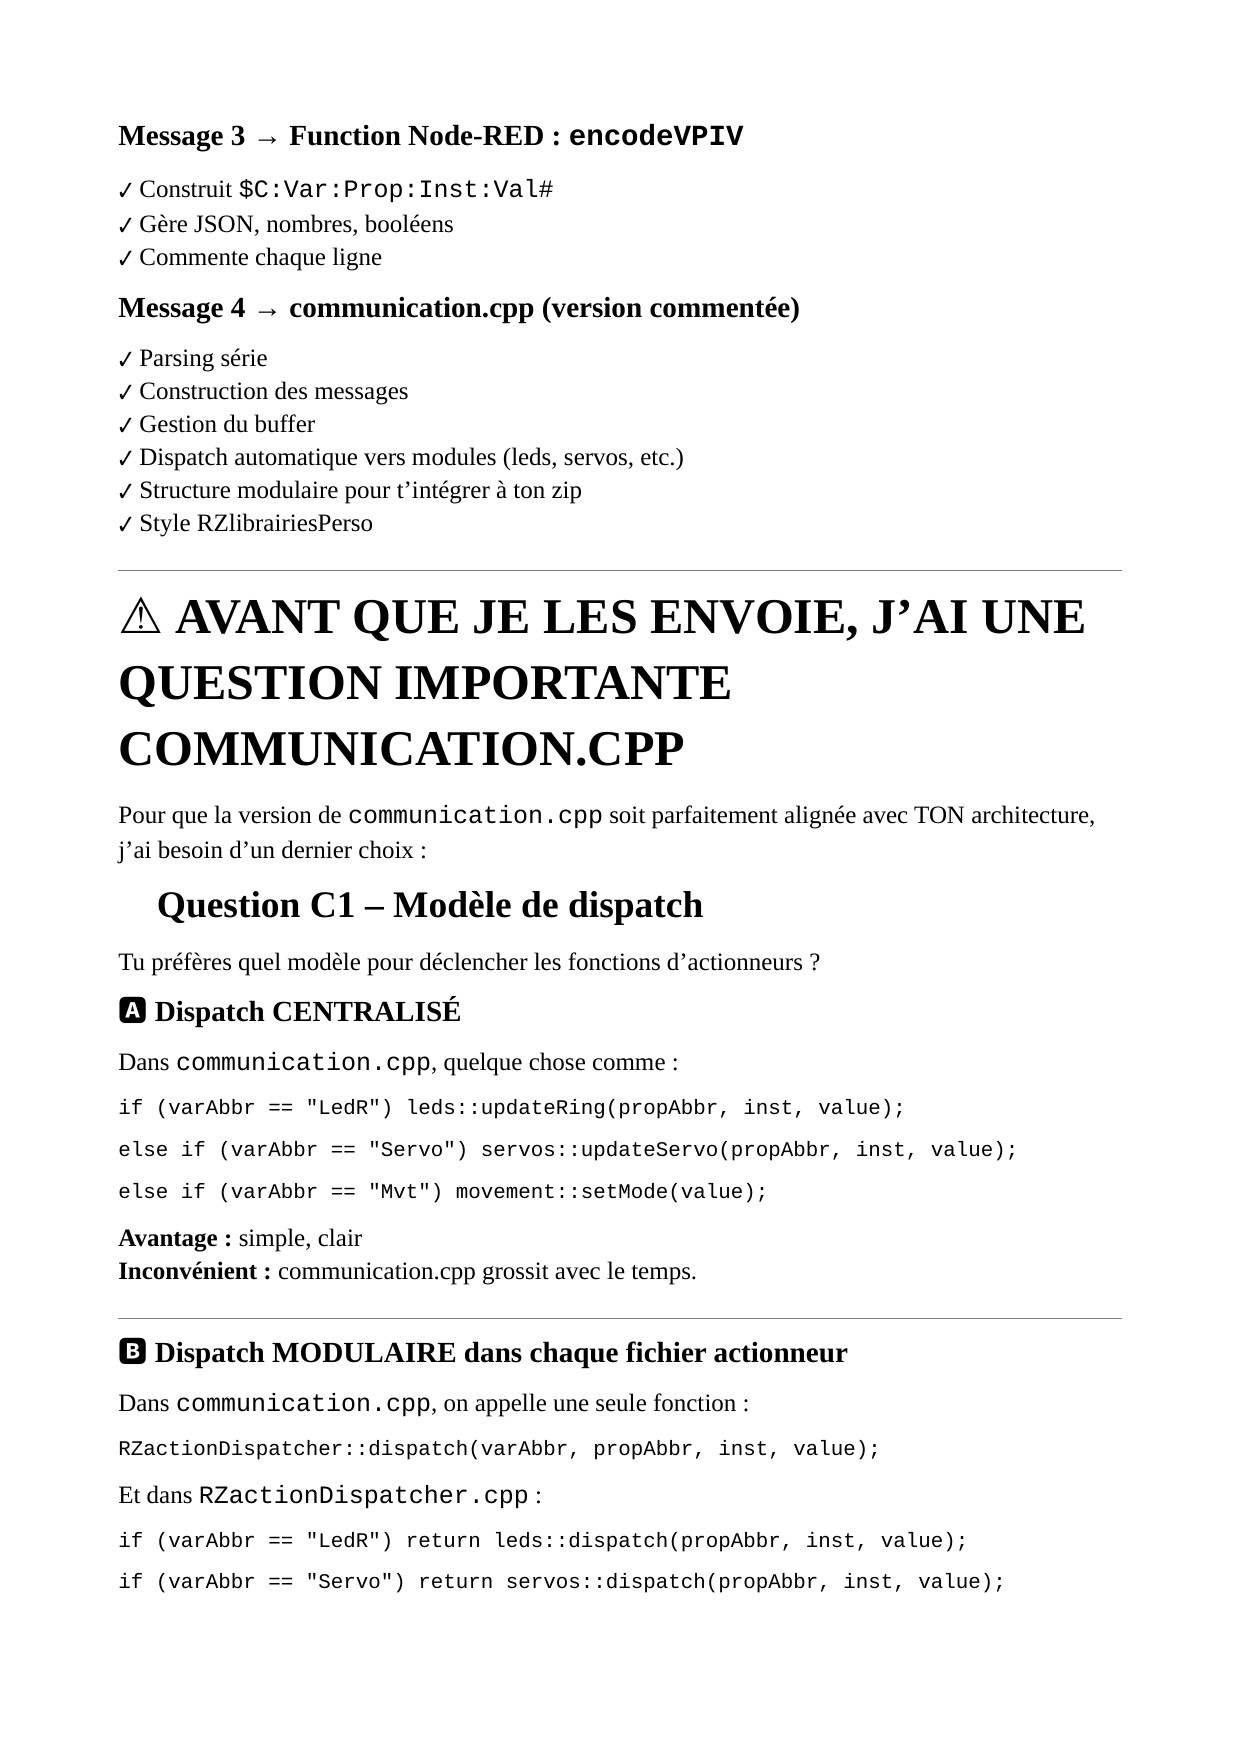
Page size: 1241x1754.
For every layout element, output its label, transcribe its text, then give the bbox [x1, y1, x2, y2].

text Pour que la version de communication.cpp soit parfaitement alignée avec TON architecture, j’ai besoin d’un dernier choix : [118, 800, 1122, 864]
subtitle Message 4 → communication.cpp (version commentée) [118, 290, 1122, 323]
text RZactionDispatcher::dispatch(varAbbr, propAbbr, inst, value); [118, 1438, 1122, 1462]
subtitle 🅱️ Dispatch MODULAIRE dans chaque fichier actionneur [118, 1335, 1122, 1368]
text ✔ Parsing série ✔ Construction des messages ✔ Gestion du buffer ✔ Dispatch automatique vers modules (leds, servos, etc.) ✔ Structure modulaire pour t’intégrer à ton zip ✔ Style RZlibrairiesPerso [118, 343, 1122, 537]
text ✔ Construit $C:Var:Prop:Inst:Val# ✔ Gère JSON, nombres, booléens ✔ Commente chaque ligne [118, 174, 1122, 271]
text Dans communication.cpp, quelque chose comme : [118, 1047, 1122, 1078]
subtitle ⚠️ AVANT QUE JE LES ENVOIE, J’AI UNE QUESTION IMPORTANTE COMMUNICATION.CPP [118, 587, 1122, 777]
subtitle 🔷 Question C1 – Modèle de dispatch [118, 882, 1122, 926]
text Avantage : simple, clair Inconvénient : communication.cpp grossit avec le temps. [118, 1223, 1122, 1284]
text else if (varAbbr == "Mvt") movement::setMode(value); [118, 1181, 1122, 1204]
text if (varAbbr == "LedR") leds::updateRing(propAbbr, inst, value); [118, 1097, 1122, 1121]
text if (varAbbr == "Servo") return servos::dispatch(propAbbr, inst, value); [118, 1571, 1122, 1595]
text Et dans RZactionDispatcher.cpp : [118, 1480, 1122, 1511]
text Dans communication.cpp, on appelle une seule fonction : [118, 1388, 1122, 1419]
text Tu préfères quel modèle pour déclencher les fonctions d’actionneurs ? [118, 947, 1122, 975]
subtitle Message 3 → Function Node-RED : encodeVPIV [118, 118, 1122, 154]
text else if (varAbbr == "Servo") servos::updateServo(propAbbr, inst, value); [118, 1139, 1122, 1163]
subtitle 🅰️ Dispatch CENTRALISÉ [118, 994, 1122, 1028]
text if (varAbbr == "LedR") return leds::dispatch(propAbbr, inst, value); [118, 1530, 1122, 1553]
